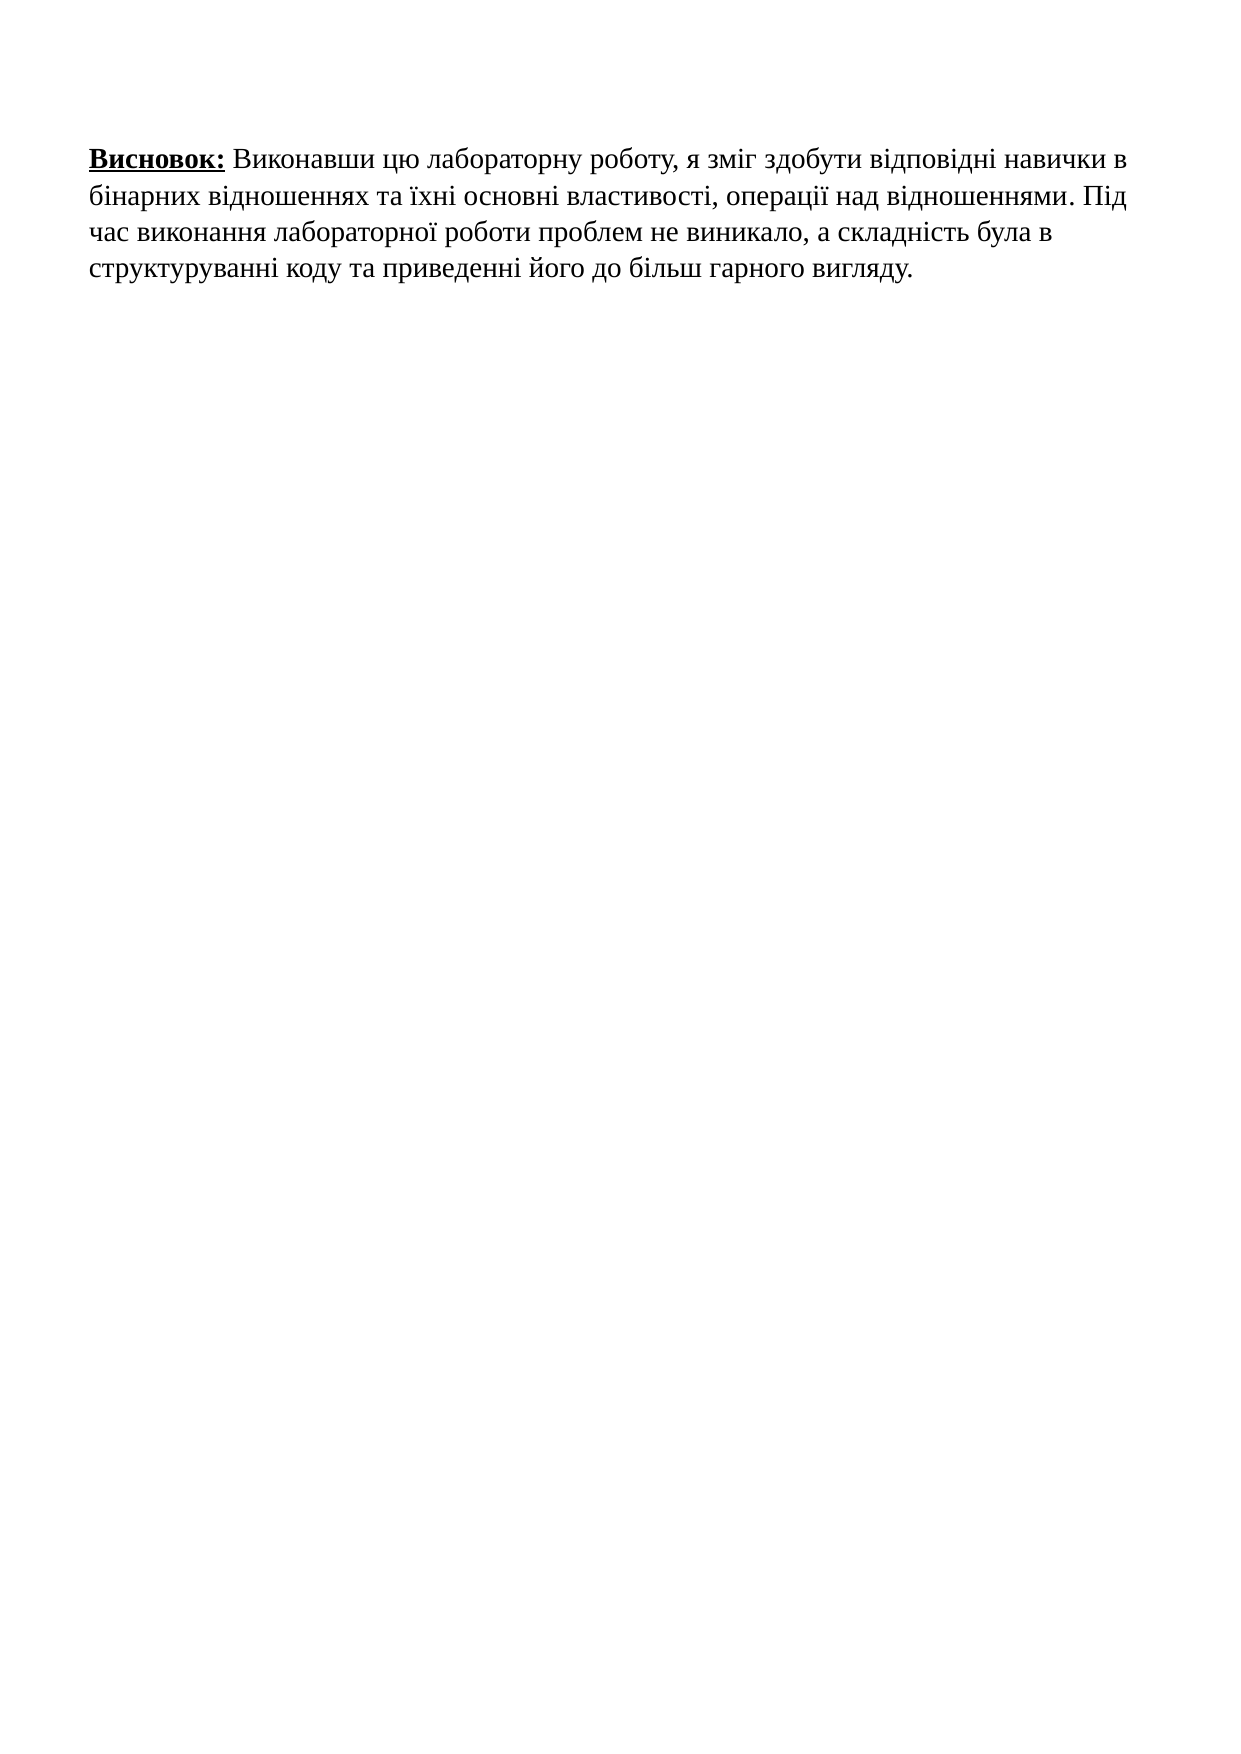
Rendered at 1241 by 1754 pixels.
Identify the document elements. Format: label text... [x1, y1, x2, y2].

text Висновок: Виконавши цю лабораторну роботу, я зміг здобути відповідні навички в бінарних відношеннях та їхні основні властивості, операції над відношеннями. Під час виконання лабораторної роботи проблем не виникало, а складність була в структуруванні коду та приведенні його до більш гарного вигляду. [89, 141, 1152, 283]
